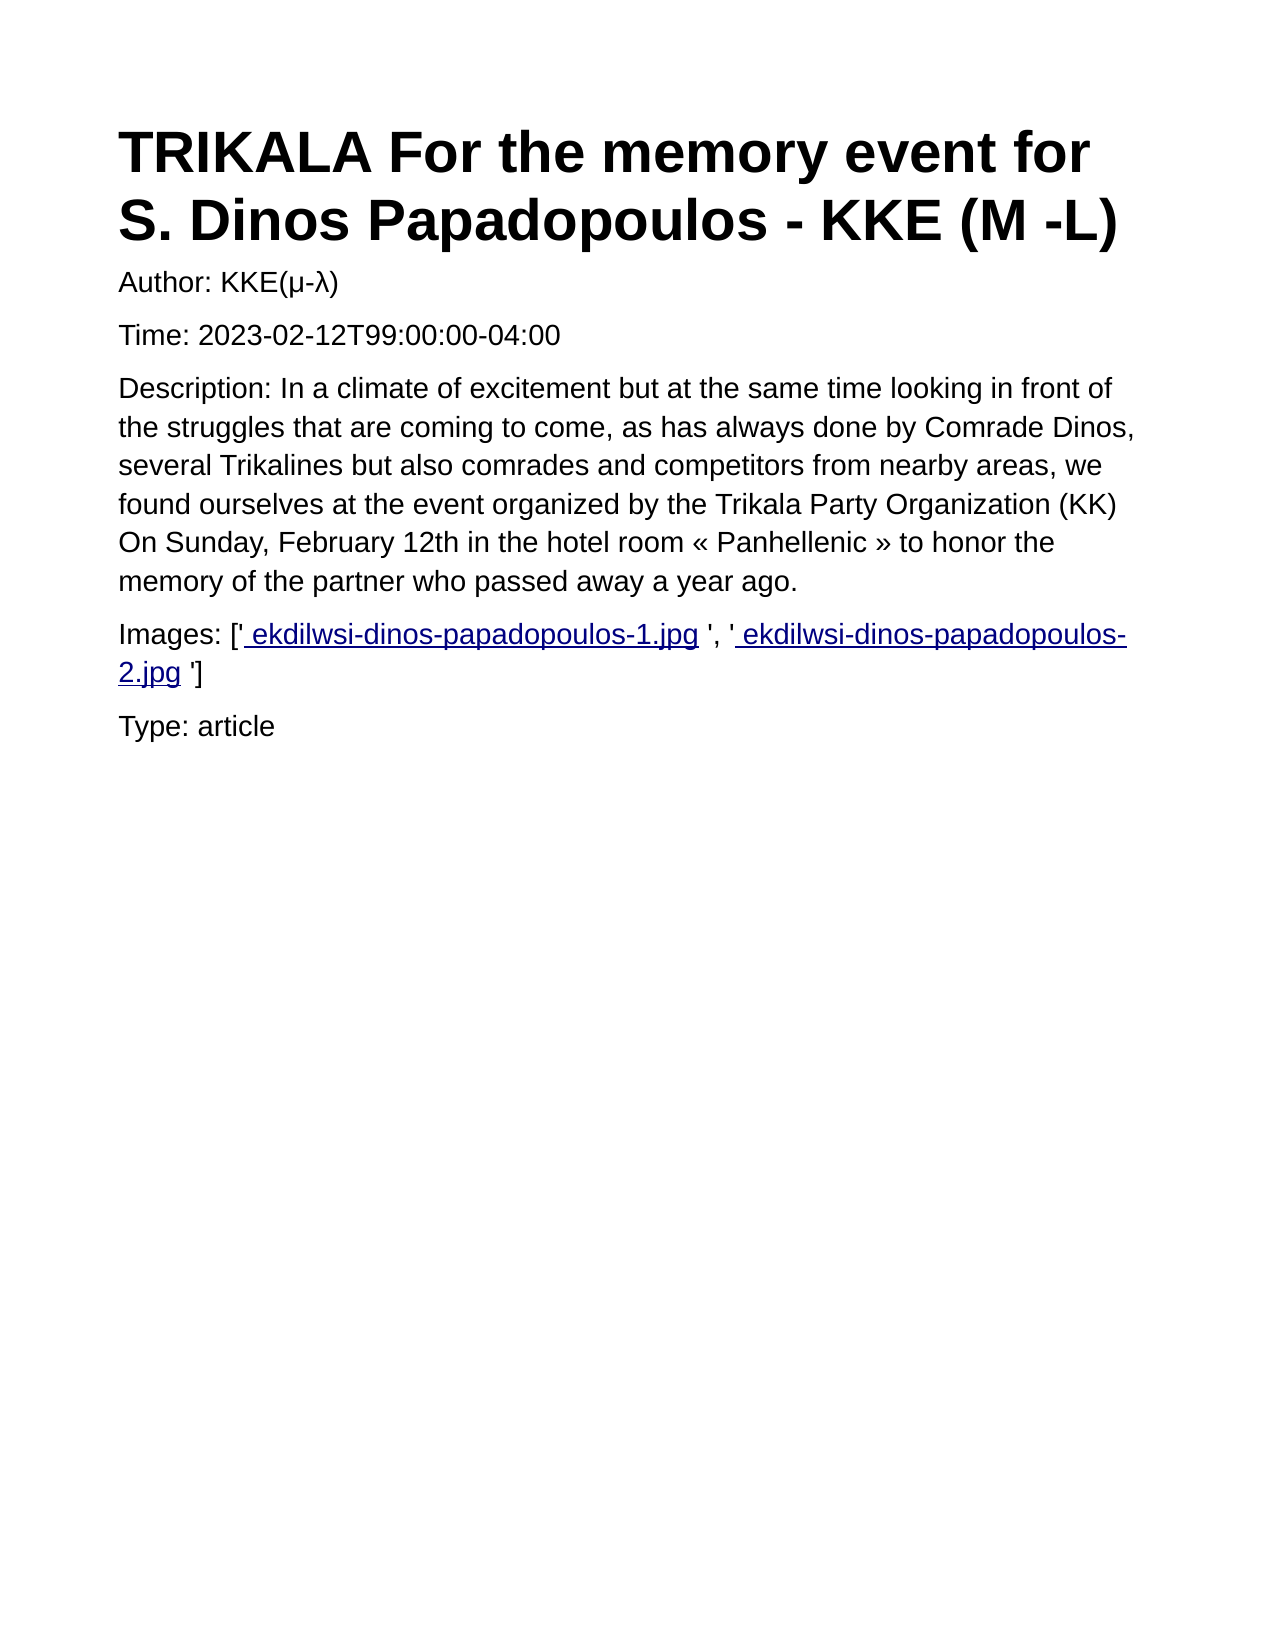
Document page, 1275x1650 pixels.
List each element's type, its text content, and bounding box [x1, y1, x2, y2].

text Images: [' ekdilwsi-dinos-papadopoulos-1.jpg ', ' ekdilwsi-dinos-papadopoulos-2.jpg '] [118, 617, 1157, 689]
subtitle TRIKALA For the memory event for S. Dinos Papadopoulos - KKE (M -L) [118, 118, 1157, 252]
text Description: In a climate of excitement but at the same time looking in front of the struggles that are coming to come, as has always done by Comrade Dinos, several Trikalines but also comrades and competitors from nearby areas, we found ourselves at the event organized by the Trikala Party Organization (KK) On Sunday, February 12th in the hotel room « Panhellenic » to honor the memory of the partner who passed away a year ago. [118, 371, 1157, 597]
text Time: 2023-02-12T99:00:00-04:00 [118, 318, 1157, 351]
text Type: article [118, 708, 1157, 742]
text Author: ΚΚΕ(μ-λ) [118, 265, 1157, 298]
